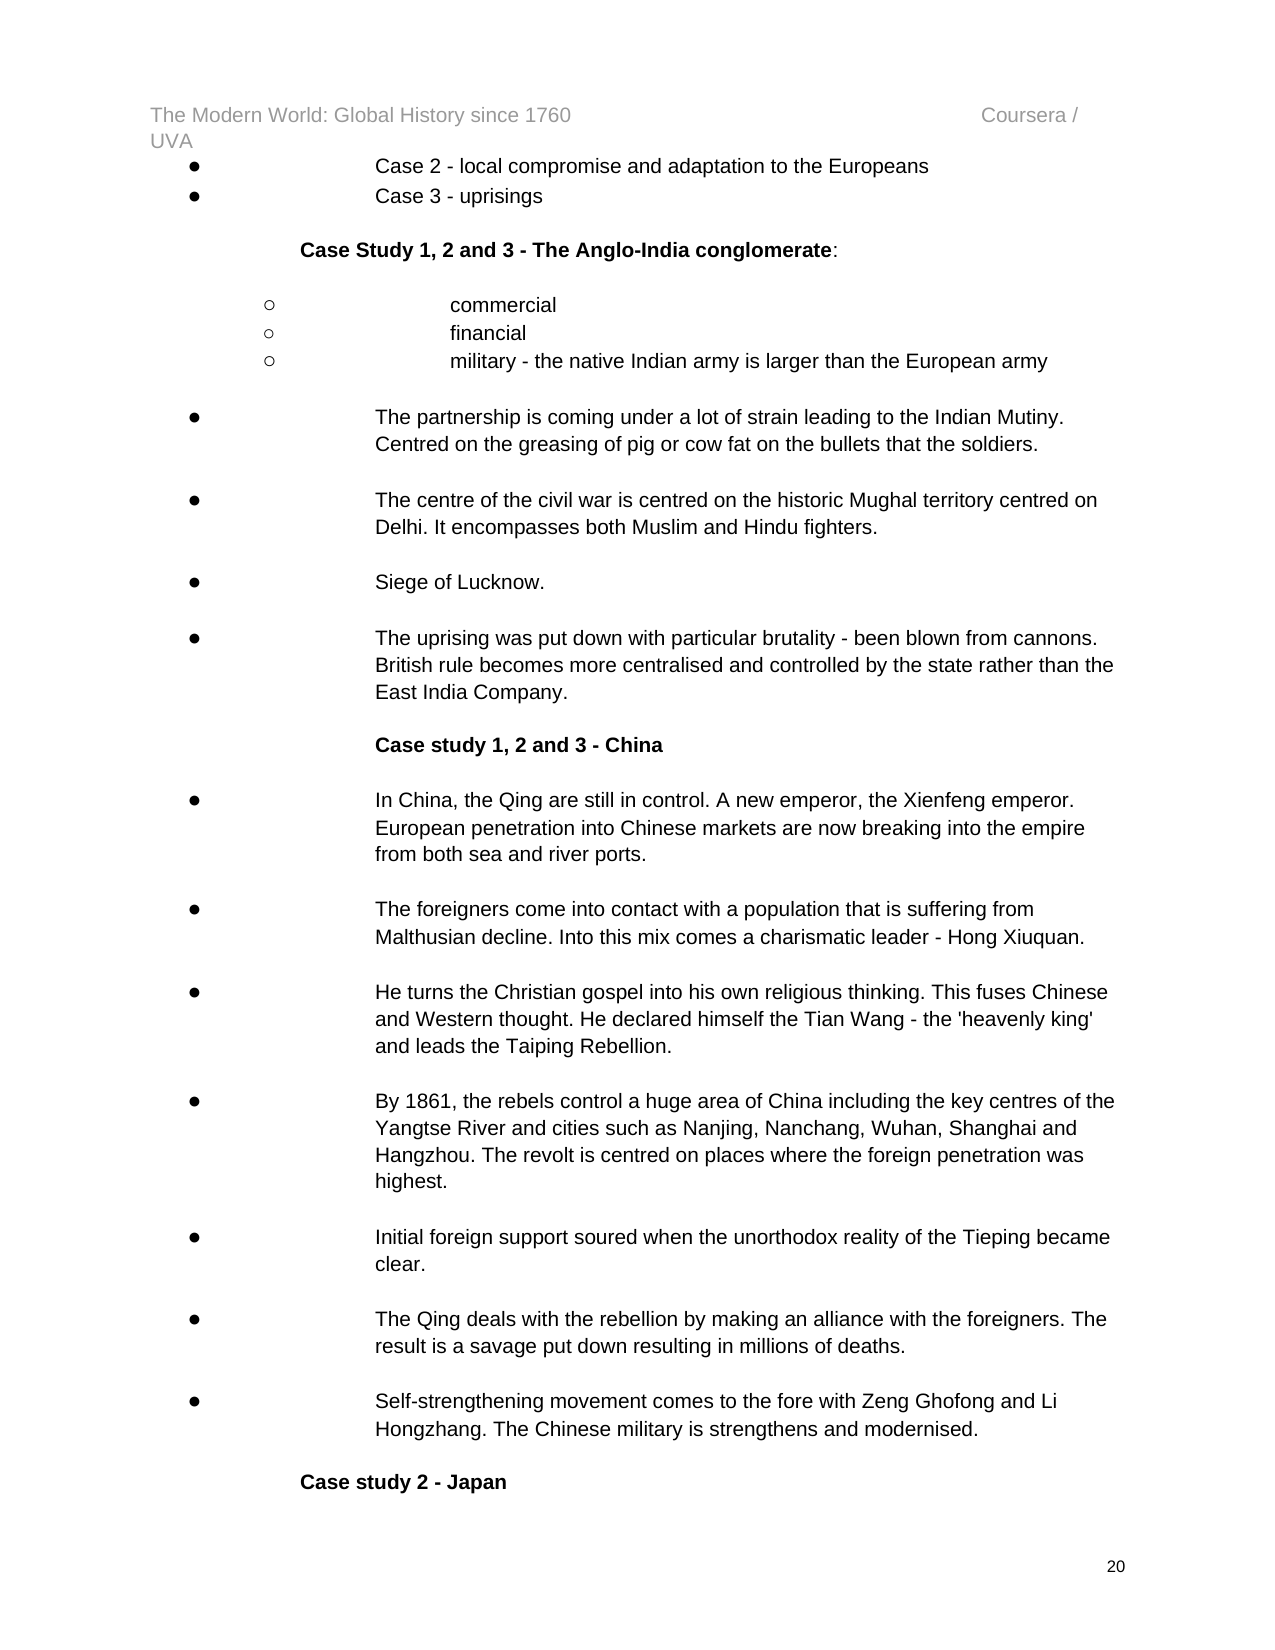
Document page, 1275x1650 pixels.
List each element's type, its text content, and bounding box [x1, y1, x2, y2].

list financial [262, 321, 1125, 344]
list Self-strengthening movement comes to the fore with Zeng Ghofong and Li Hongzhang. The Chinese military is strengthens and modernised. [187, 1388, 1125, 1440]
text Case Study 1, 2 and 3 - The Anglo-India conglomerate: [300, 238, 1125, 262]
list In China, the Qing are still in control. A new emperor, the Xienfeng emperor. European penetration into Chinese markets are now breaking into the empire from both sea and river ports. [187, 787, 1125, 866]
text Case study 2 - Japan [225, 1471, 1125, 1494]
list The Qing deals with the rebellion by making an alliance with the foreigners. The result is a savage put down resulting in millions of deaths. [187, 1306, 1125, 1358]
list military - the native Indian army is larger than the European army [262, 348, 1125, 373]
list The uprising was put down with particular brutality - been blown from cannons. British rule becomes more centralised and controlled by the state rather than the East India Company. [187, 625, 1125, 704]
list The foreigners come into contact with a population that is suffering from Malthusian decline. Into this mix comes a charismatic leader - Hong Xiuquan. [187, 896, 1125, 948]
list He turns the Christian gospel into his own religious thinking. This fuses Chinese and Western thought. He declared himself the Tian Wang - the 'heavenly king' and leads the Taiping Rebellion. [187, 978, 1125, 1057]
list Siege of Lucknow. [187, 569, 1125, 594]
list Case 2 - local compromise and adaptation to the Europeans [187, 153, 1125, 179]
list By 1861, the rebels control a huge area of China including the key centres of the Yangtse River and cities such as Nanjing, Nanchang, Wuhan, Shanghai and Hangzhou. The revolt is centred on places where the foreign penetration was highest. [187, 1088, 1125, 1193]
list Case 3 - uprisings [187, 182, 1125, 208]
list commercial [262, 292, 1125, 317]
text Case study 1, 2 and 3 - China [300, 734, 1125, 757]
list The partnership is coming under a lot of strain leading to the Indian Mutiny. Centred on the greasing of pig or cow fat on the bullets that the soldiers. [187, 404, 1125, 456]
list Initial foreign support soured when the unorthodox reality of the Tieping became clear. [187, 1223, 1125, 1276]
list The centre of the civil war is centred on the historic Mughal territory centred on Delhi. It encompasses both Muslim and Hindu fighters. [187, 486, 1125, 538]
